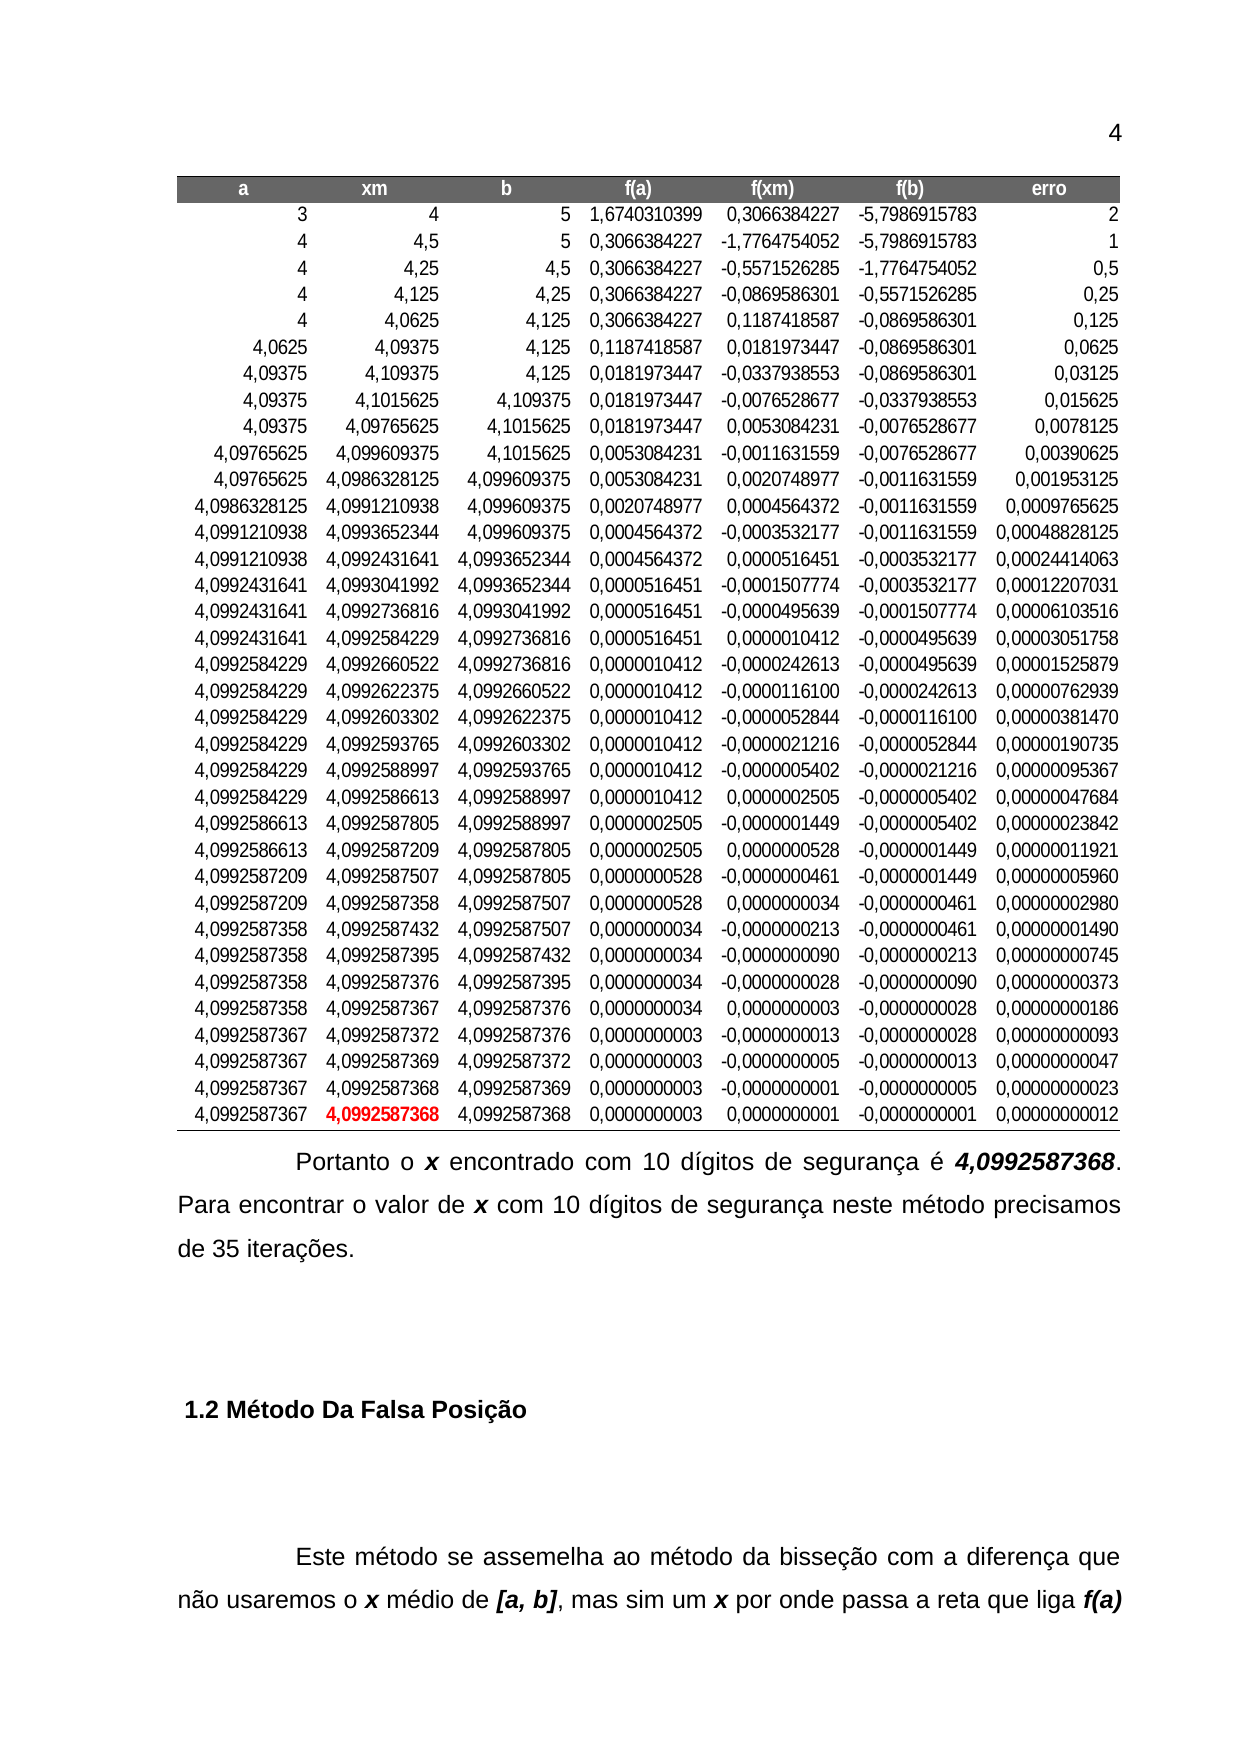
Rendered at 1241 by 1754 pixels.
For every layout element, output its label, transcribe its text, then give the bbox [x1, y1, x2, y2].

text Portanto o x encontrado com 10 dígitos de segurança é 4,0992587368. Para encontrar o valor de x com 10 dígitos de segurança neste método precisamos de 35 iterações. [177, 176, 1122, 1262]
text Este método se assemelha ao método da bisseção com a diferença que não usaremos o x médio de [a, b], mas sim um x por onde passa a reta que liga f(a) [177, 1542, 1122, 1614]
list Método Da Falsa Posição [177, 1395, 1122, 1424]
